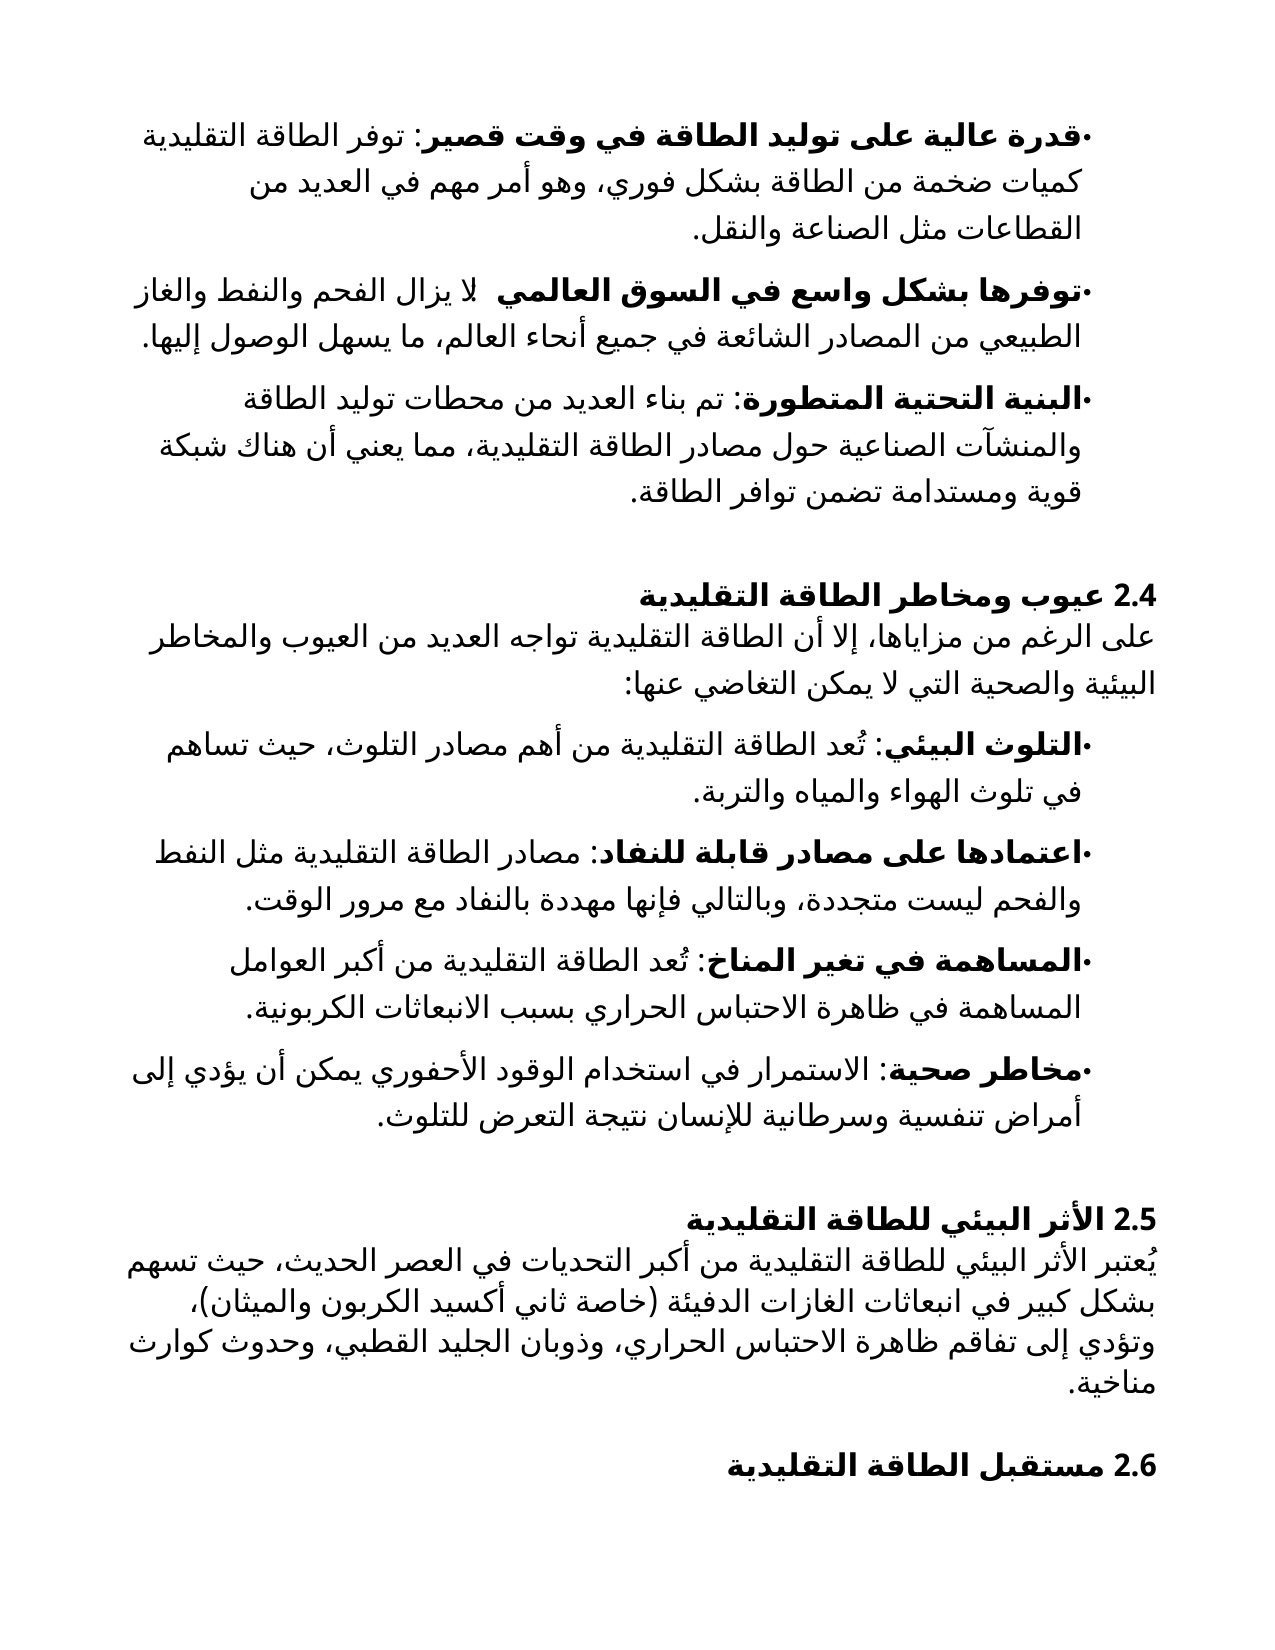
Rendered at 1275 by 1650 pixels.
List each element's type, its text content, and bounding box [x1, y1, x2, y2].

list مخاطر صحية: الاستمرار في استخدام الوقود الأحفوري يمكن أن يؤدي إلى أمراض تنفسية وسرطانية للإنسان نتيجة التعرض للتلوث. [118, 1052, 1112, 1139]
list التلوث البيئي: تُعد الطاقة التقليدية من أهم مصادر التلوث، حيث تساهم في تلوث الهواء والمياه والتربة. [118, 727, 1112, 815]
text 2.4 عيوب ومخاطر الطاقة التقليدية [118, 579, 1157, 619]
text على الرغم من مزاياها، إلا أن الطاقة التقليدية تواجه العديد من العيوب والمخاطر البيئية والصحية التي لا يمكن التغاضي عنها: [118, 619, 1157, 707]
list البنية التحتية المتطورة: تم بناء العديد من محطات توليد الطاقة والمنشآت الصناعية حول مصادر الطاقة التقليدية، مما يعني أن هناك شبكة قوية ومستدامة تضمن توافر الطاقة. [118, 381, 1112, 515]
list المساهمة في تغير المناخ: تُعد الطاقة التقليدية من أكبر العوامل المساهمة في ظاهرة الاحتباس الحراري بسبب الانبعاثات الكربونية. [118, 944, 1112, 1031]
text 2.6 مستقبل الطاقة التقليدية [118, 1449, 1157, 1489]
text يُعتبر الأثر البيئي للطاقة التقليدية من أكبر التحديات في العصر الحديث، حيث تسهم بشكل كبير في انبعاثات الغازات الدفيئة (خاصة ثاني أكسيد الكربون والميثان)، وتؤدي إلى تفاقم ظاهرة الاحتباس الحراري، وذوبان الجليد القطبي، وحدوث كوارث مناخية. [118, 1243, 1157, 1406]
text 2.5 الأثر البيئي للطاقة التقليدية [118, 1203, 1157, 1243]
list توفرها بشكل واسع في السوق العالمي: لا يزال الفحم والنفط والغاز الطبيعي من المصادر الشائعة في جميع أنحاء العالم، ما يسهل الوصول إليها. [118, 273, 1112, 361]
list قدرة عالية على توليد الطاقة في وقت قصير: توفر الطاقة التقليدية كميات ضخمة من الطاقة بشكل فوري، وهو أمر مهم في العديد من القطاعات مثل الصناعة والنقل. [118, 118, 1112, 252]
list اعتمادها على مصادر قابلة للنفاد: مصادر الطاقة التقليدية مثل النفط والفحم ليست متجددة، وبالتالي فإنها مهددة بالنفاد مع مرور الوقت. [118, 836, 1112, 923]
